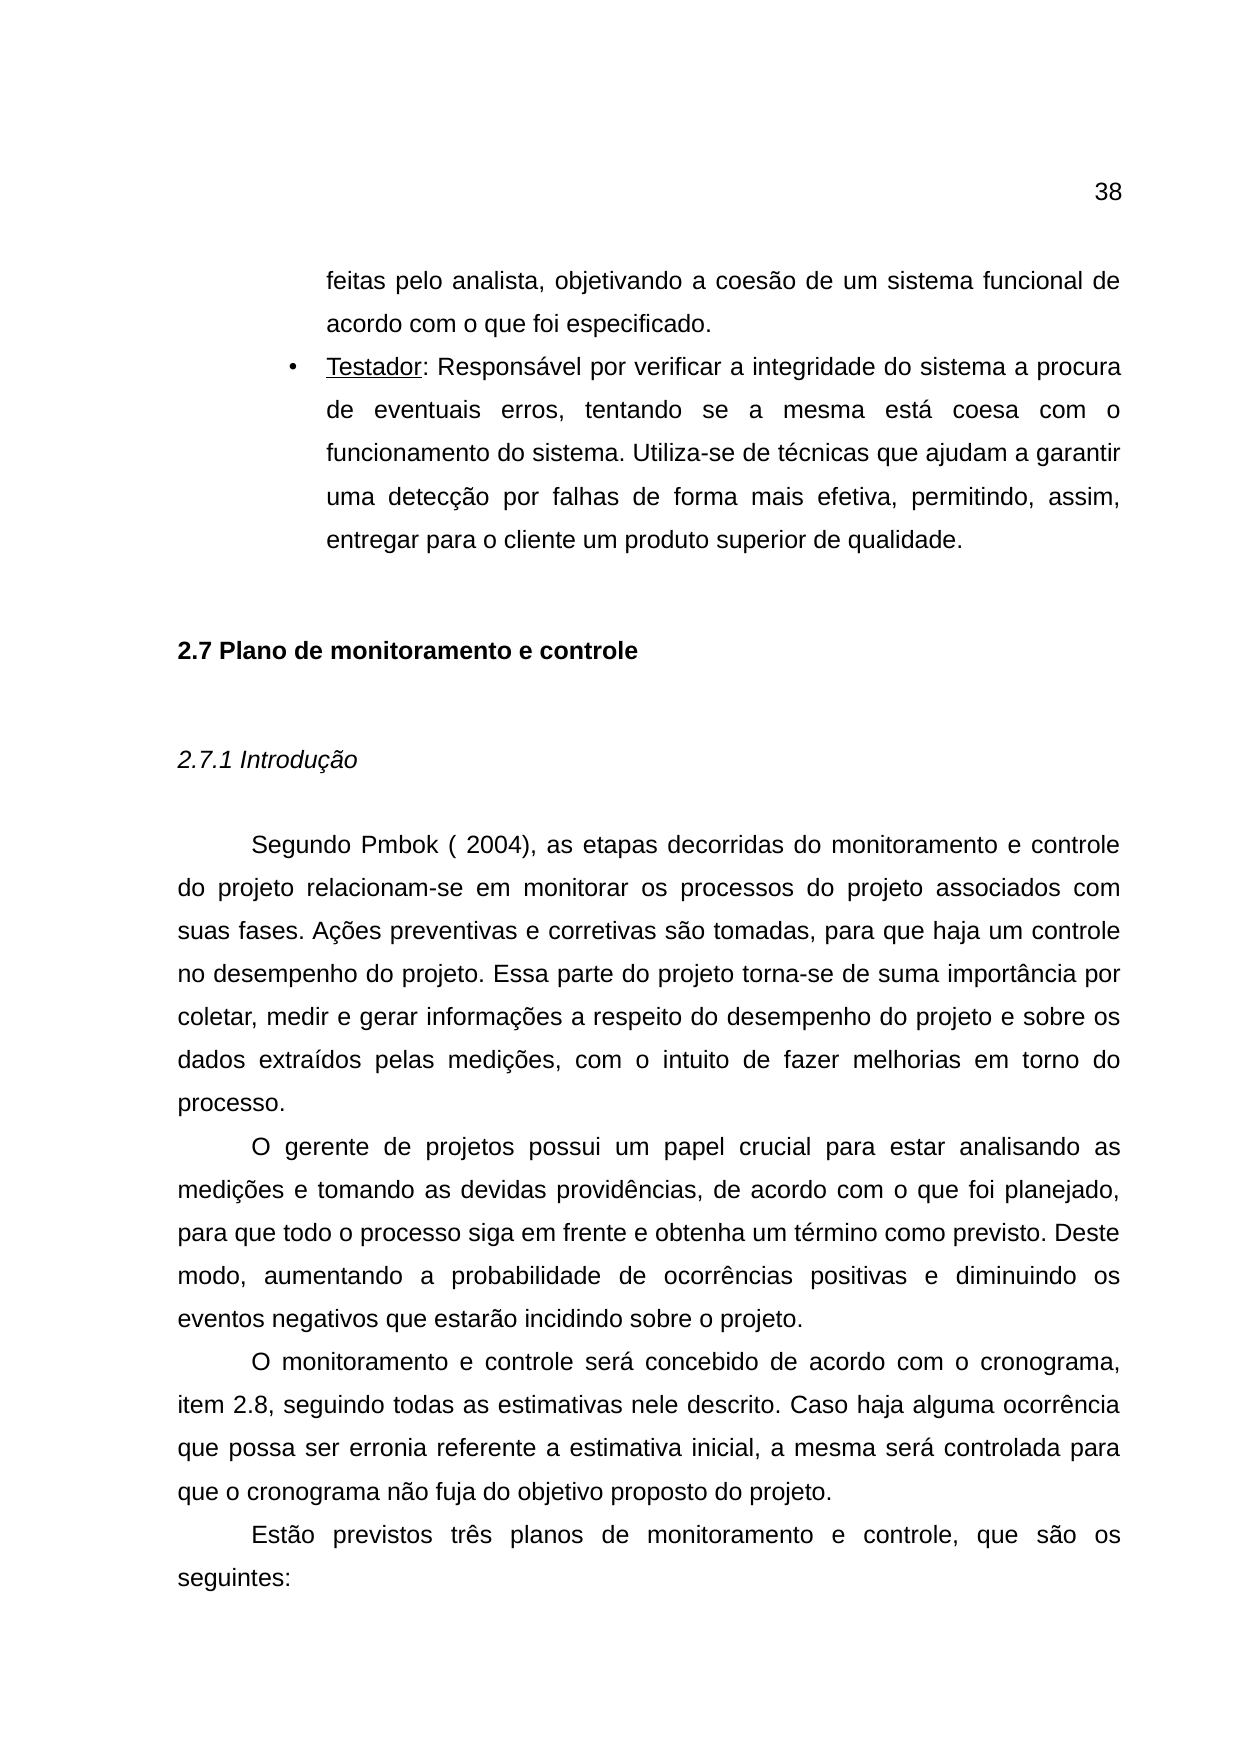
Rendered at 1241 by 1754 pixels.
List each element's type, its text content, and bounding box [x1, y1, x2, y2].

subtitle 2.7 Plano de monitoramento e controle [177, 636, 1122, 664]
text O monitoramento e controle será concebido de acordo com o cronograma, item 2.8, seguindo todas as estimativas nele descrito. Caso haja alguma ocorrência que possa ser erronia referente a estimativa inicial, a mesma será controlada para que o cronograma não fuja do objetivo proposto do projeto. [177, 1347, 1122, 1505]
subtitle 2.7.1 Introdução [177, 745, 1122, 774]
text O gerente de projetos possui um papel crucial para estar analisando as medições e tomando as devidas providências, de acordo com o que foi planejado, para que todo o processo siga em frente e obtenha um término como previsto. Deste modo, aumentando a probabilidade de ocorrências positivas e diminuindo os eventos negativos que estarão incidindo sobre o projeto. [177, 1131, 1122, 1333]
list feitas pelo analista, objetivando a coesão de um sistema funcional de acordo com o que foi especificado. [288, 266, 1122, 338]
text Segundo Pmbok ( 2004), as etapas decorridas do monitoramento e controle do projeto relacionam-se em monitorar os processos do projeto associados com suas fases. Ações preventivas e corretivas são tomadas, para que haja um controle no desempenho do projeto. Essa parte do projeto torna-se de suma importância por coletar, medir e gerar informações a respeito do desempenho do projeto e sobre os dados extraídos pelas medições, com o intuito de fazer melhorias em torno do processo. [177, 829, 1122, 1117]
text Estão previstos três planos de monitoramento e controle, que são os seguintes: [177, 1519, 1122, 1591]
list Testador: Responsável por verificar a integridade do sistema a procura de eventuais erros, tentando se a mesma está coesa com o funcionamento do sistema. Utiliza-se de técnicas que ajudam a garantir uma detecção por falhas de forma mais efetiva, permitindo, assim, entregar para o cliente um produto superior de qualidade. [288, 352, 1122, 553]
